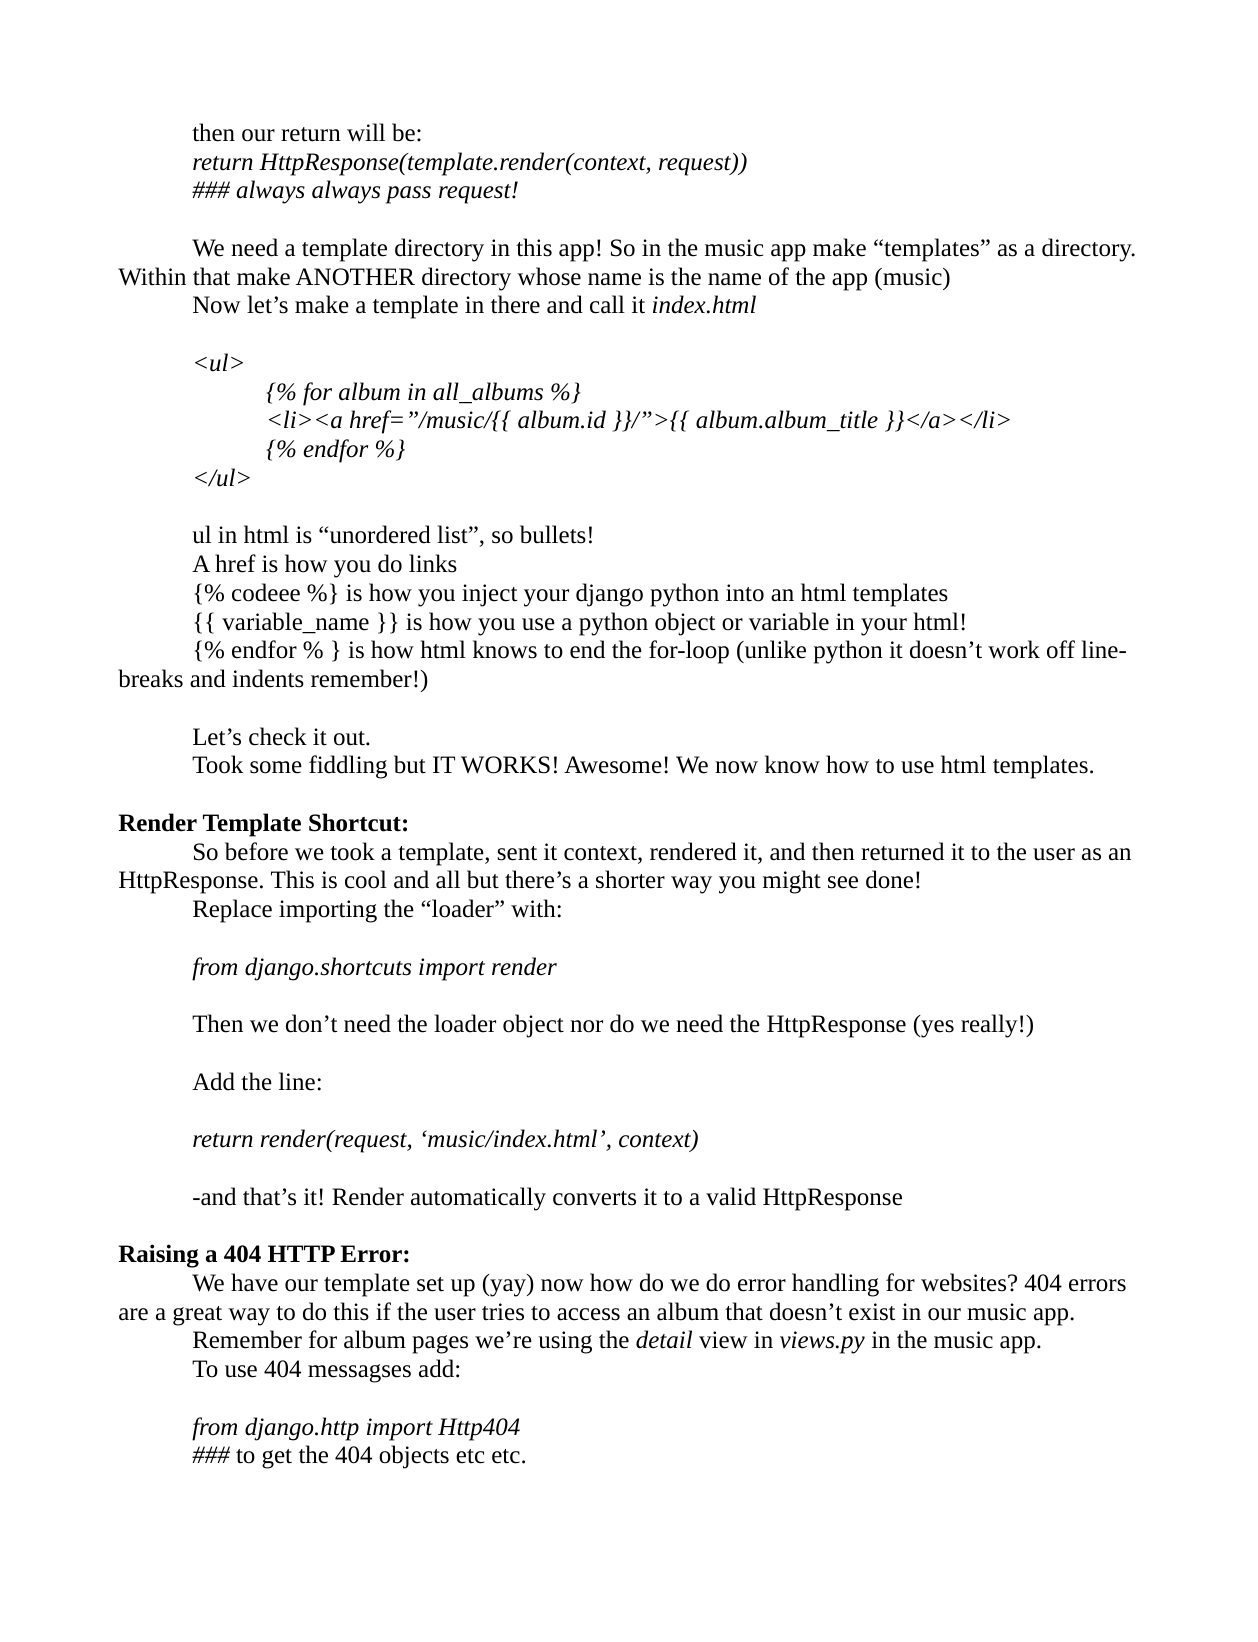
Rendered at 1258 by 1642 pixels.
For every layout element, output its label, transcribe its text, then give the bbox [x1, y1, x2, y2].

text Now let’s make a template in there and call it index.html [118, 291, 1140, 319]
text then our return will be: [118, 118, 1140, 147]
text We need a template directory in this app! So in the music app make “templates” as a directory. Within that make ANOTHER directory whose name is the name of the app (music) [118, 233, 1140, 291]
text return render(request, ‘music/index.html’, context) [118, 1124, 1140, 1153]
text {% endfor %} [118, 434, 1140, 463]
text {% for album in all_albums %} [118, 377, 1140, 406]
text Remember for album pages we’re using the detail view in views.py in the music app. [118, 1326, 1140, 1354]
text Render Template Shortcut: [118, 808, 1140, 837]
text </ul> [118, 463, 1140, 492]
text from django.shortcuts import render [118, 952, 1140, 981]
text To use 404 messagses add: [118, 1354, 1140, 1383]
text So before we took a template, sent it context, rendered it, and then returned it to the user as an HttpResponse. This is cool and all but there’s a shorter way you might see done! [118, 837, 1140, 894]
text ### to get the 404 objects etc etc. [118, 1441, 1140, 1469]
text Raising a 404 HTTP Error: [118, 1239, 1140, 1268]
text Took some fiddling but IT WORKS! Awesome! We now know how to use html templates. [118, 751, 1140, 779]
text A href is how you do links [118, 549, 1140, 578]
text -and that’s it! Render automatically converts it to a valid HttpResponse [118, 1182, 1140, 1211]
text Then we don’t need the loader object nor do we need the HttpResponse (yes really!) [118, 1009, 1140, 1038]
text return HttpResponse(template.render(context, request)) [118, 147, 1140, 176]
text We have our template set up (yay) now how do we do error handling for websites? 404 errors are a great way to do this if the user tries to access an album that doesn’t exist in our music app. [118, 1268, 1140, 1326]
text {% endfor % } is how html knows to end the for-loop (unlike python it doesn’t work off line-breaks and indents remember!) [118, 636, 1140, 693]
text ### always always pass request! [118, 176, 1140, 204]
text {% codeee %} is how you inject your django python into an html templates [118, 578, 1140, 607]
text from django.http import Http404 [118, 1412, 1140, 1441]
text {{ variable_name }} is how you use a python object or variable in your html! [118, 607, 1140, 636]
text Replace importing the “loader” with: [118, 894, 1140, 923]
text Add the line: [118, 1067, 1140, 1096]
text <li><a href=”/music/{{ album.id }}/”>{{ album.album_title }}</a></li> [118, 406, 1140, 434]
text ul in html is “unordered list”, so bullets! [118, 521, 1140, 549]
text <ul> [118, 348, 1140, 377]
text Let’s check it out. [118, 722, 1140, 751]
